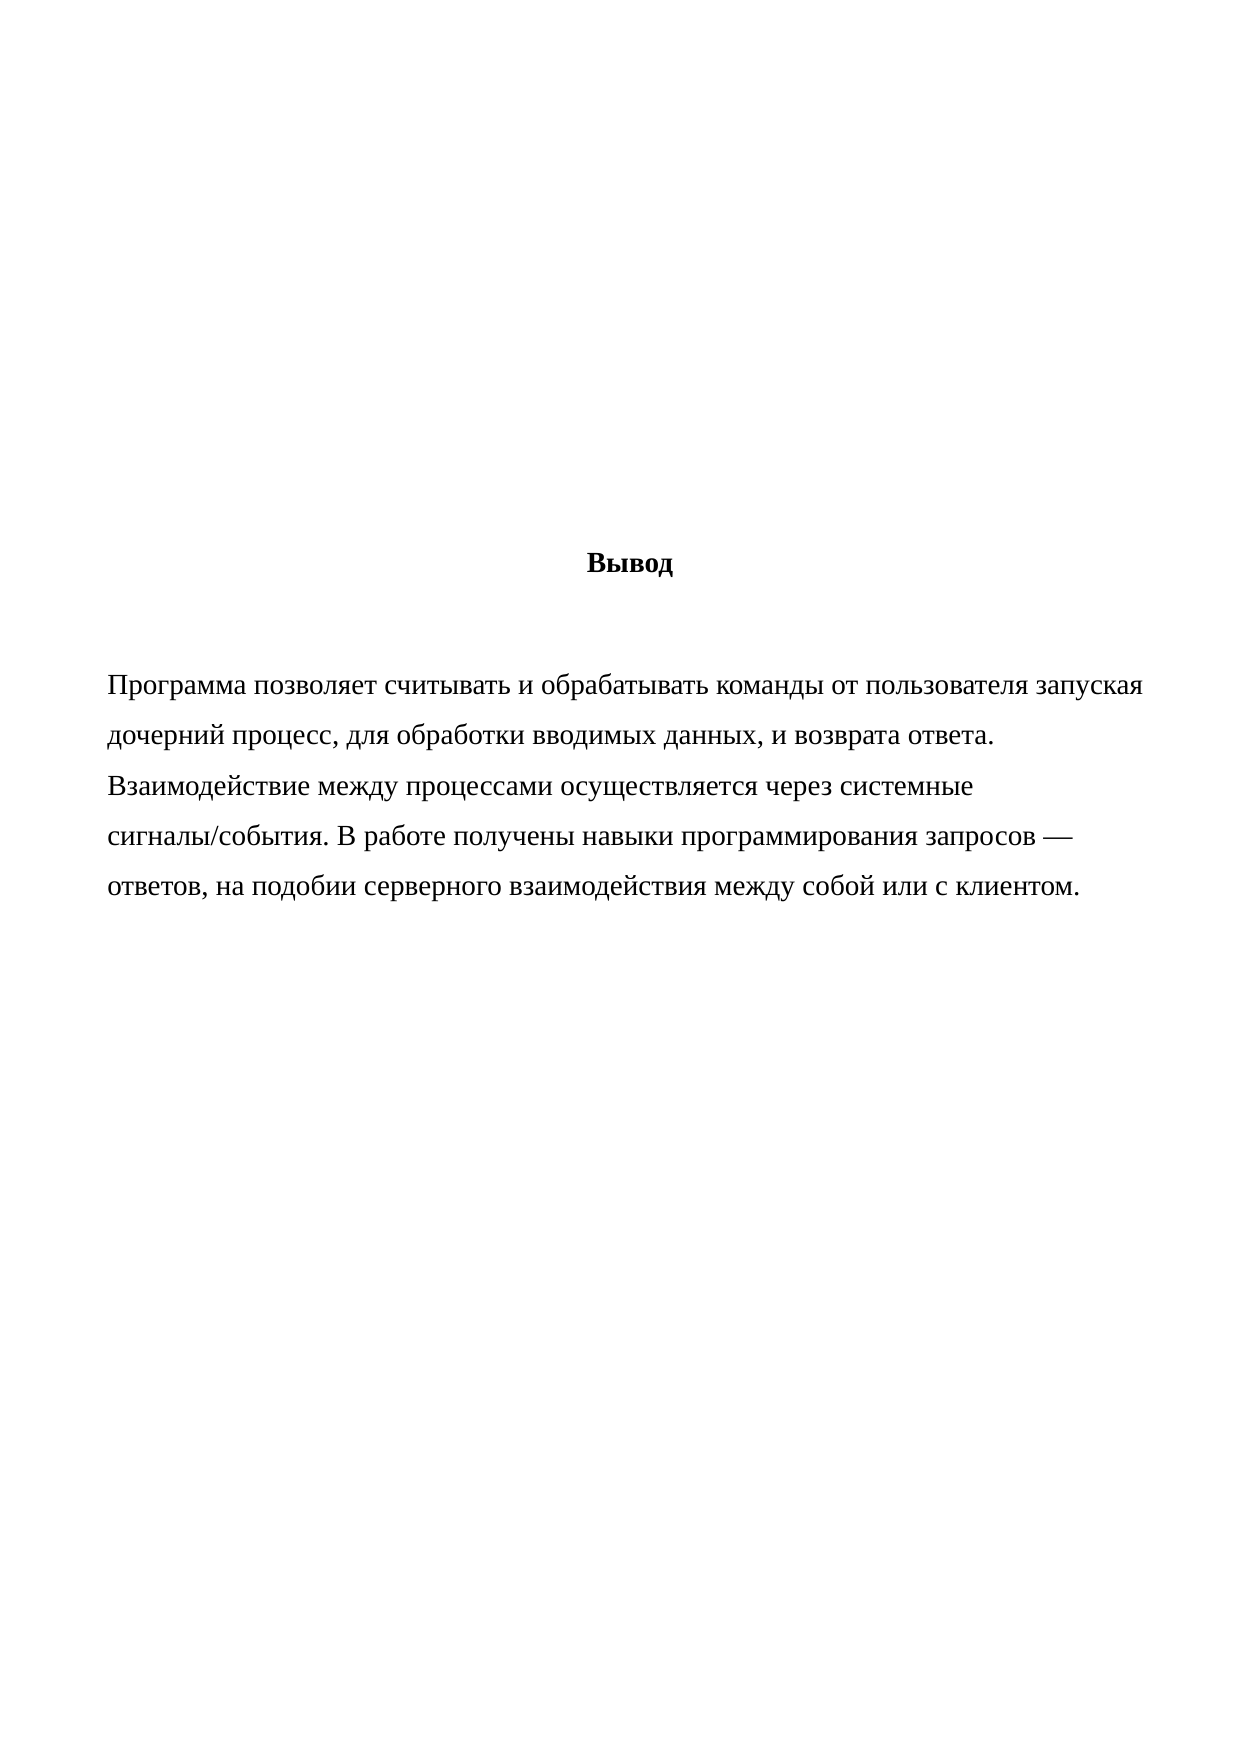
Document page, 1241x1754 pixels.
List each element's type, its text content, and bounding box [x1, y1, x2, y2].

text Программа позволяет считывать и обрабатывать команды от пользователя запуская дочерний процесс, для обработки вводимых данных, и возврата ответа. Взаимодействие между процессами осуществляется через системные сигналы/события. В работе получены навыки программирования запросов — ответов, на подобии серверного взаимодействия между собой или с клиентом. [107, 667, 1153, 902]
text Вывод [107, 545, 1153, 578]
